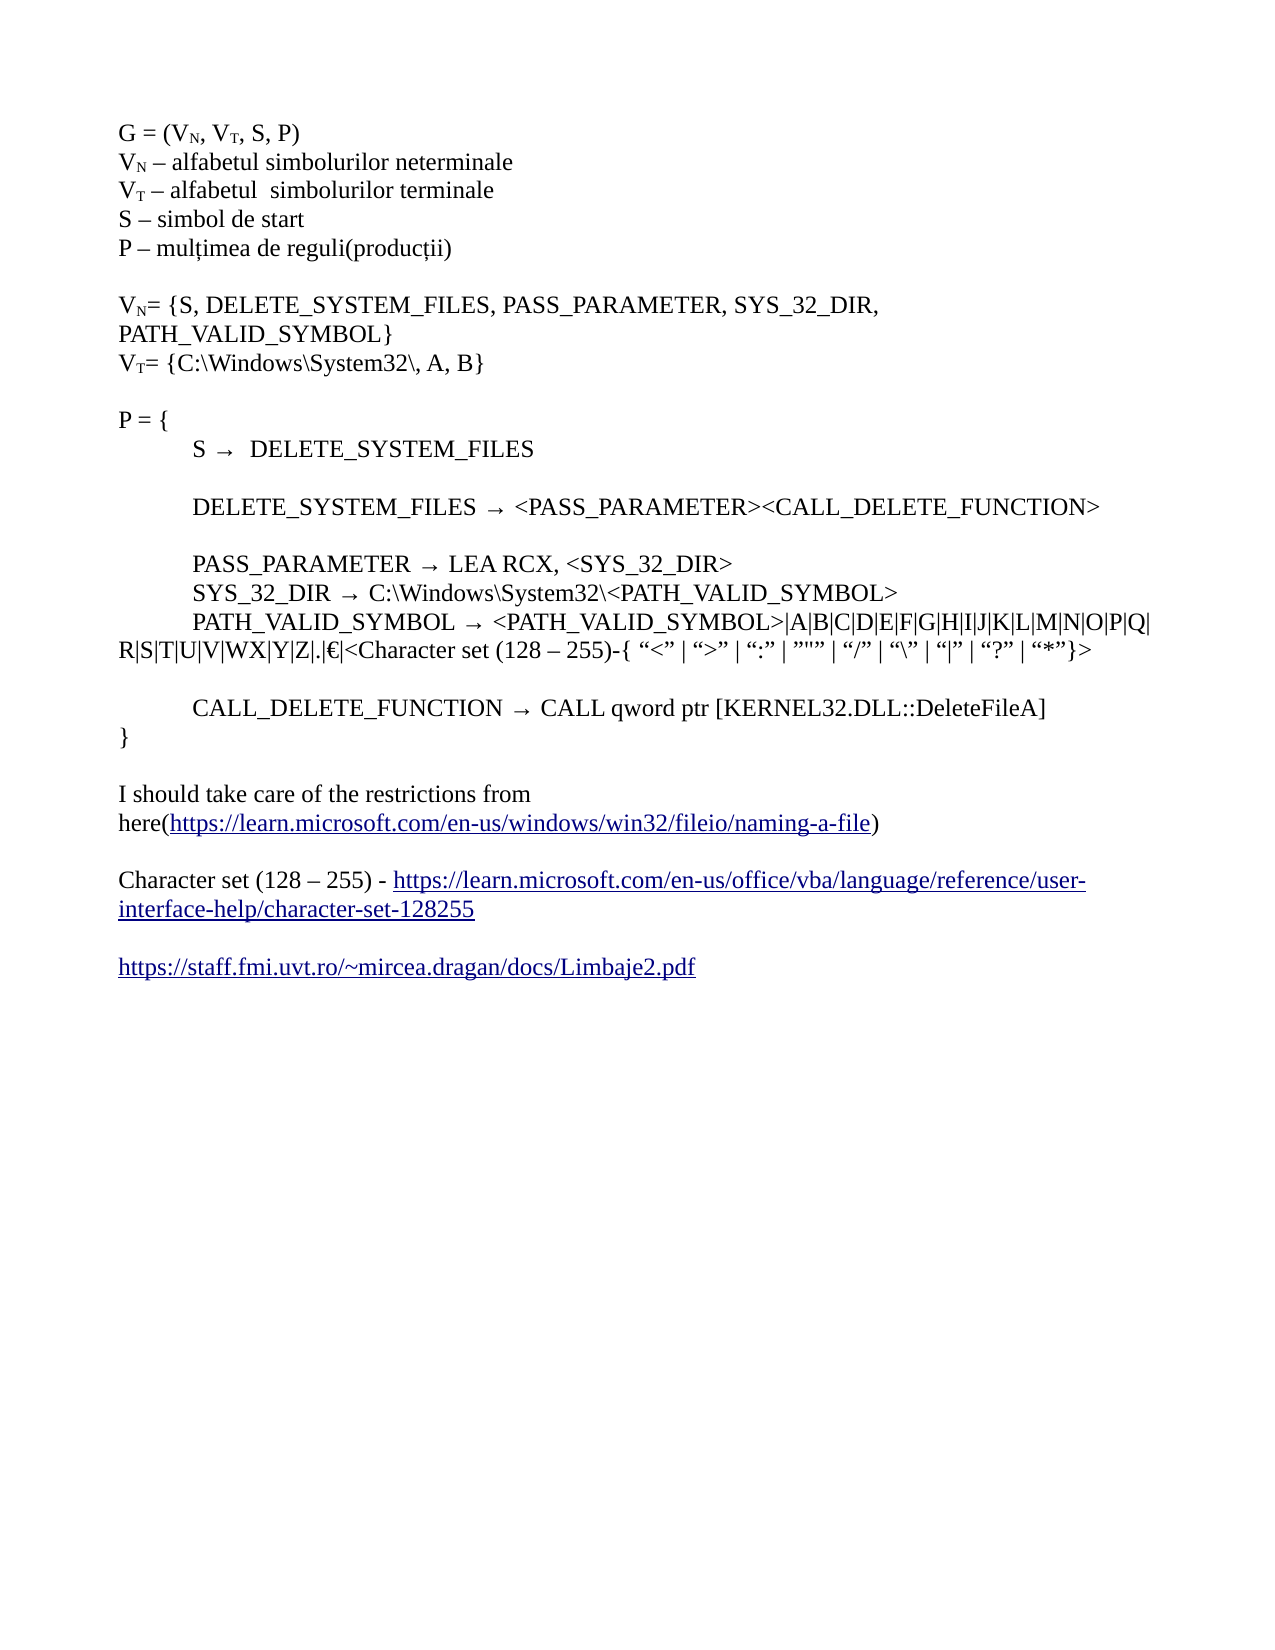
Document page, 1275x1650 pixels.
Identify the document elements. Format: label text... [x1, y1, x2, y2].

text } [118, 722, 1157, 751]
text SYS_32_DIR → C:\Windows\System32\<PATH_VALID_SYMBOL> [118, 578, 1157, 607]
text DELETE_SYSTEM_FILES → <PASS_PARAMETER><CALL_DELETE_FUNCTION> [118, 492, 1157, 521]
text P = { [118, 406, 1157, 434]
text CALL_DELETE_FUNCTION → CALL qword ptr [KERNEL32.DLL::DeleteFileA] [118, 693, 1157, 722]
text PATH_VALID_SYMBOL → <PATH_VALID_SYMBOL>|A|B|C|D|E|F|G|H|I|J|K|L|M|N|O|P|Q|R|S|T|U|V|WX|Y|Z|.|€|<Character set (128 – 255)-{ “<” | “>” | “:” | ”"” | “/” | “\” | “|” | “?” | “*”}> [118, 607, 1157, 664]
text I should take care of the restrictions from here(https://learn.microsoft.com/en-us/windows/win32/fileio/naming-a-file) [118, 779, 1157, 837]
text PASS_PARAMETER → LEA RCX, <SYS_32_DIR> [118, 549, 1157, 578]
text https://staff.fmi.uvt.ro/~mircea.dragan/docs/Limbaje2.pdf [118, 952, 1157, 981]
text Character set (128 – 255) - https://learn.microsoft.com/en-us/office/vba/language/reference/user-interface-help/character-set-128255 [118, 866, 1157, 923]
text VT – alfabetul simbolurilor terminale [118, 176, 1157, 204]
text P – mulțimea de reguli(producții) [118, 233, 1157, 262]
text VT= {C:\Windows\System32\, A, B} [118, 348, 1157, 377]
text S → DELETE_SYSTEM_FILES [118, 434, 1157, 463]
text VN= {S, DELETE_SYSTEM_FILES, PASS_PARAMETER, SYS_32_DIR, PATH_VALID_SYMBOL} [118, 291, 1157, 348]
text S – simbol de start [118, 204, 1157, 233]
text G = (VN, VT, S, P) [118, 118, 1157, 147]
text VN – alfabetul simbolurilor neterminale [118, 147, 1157, 176]
